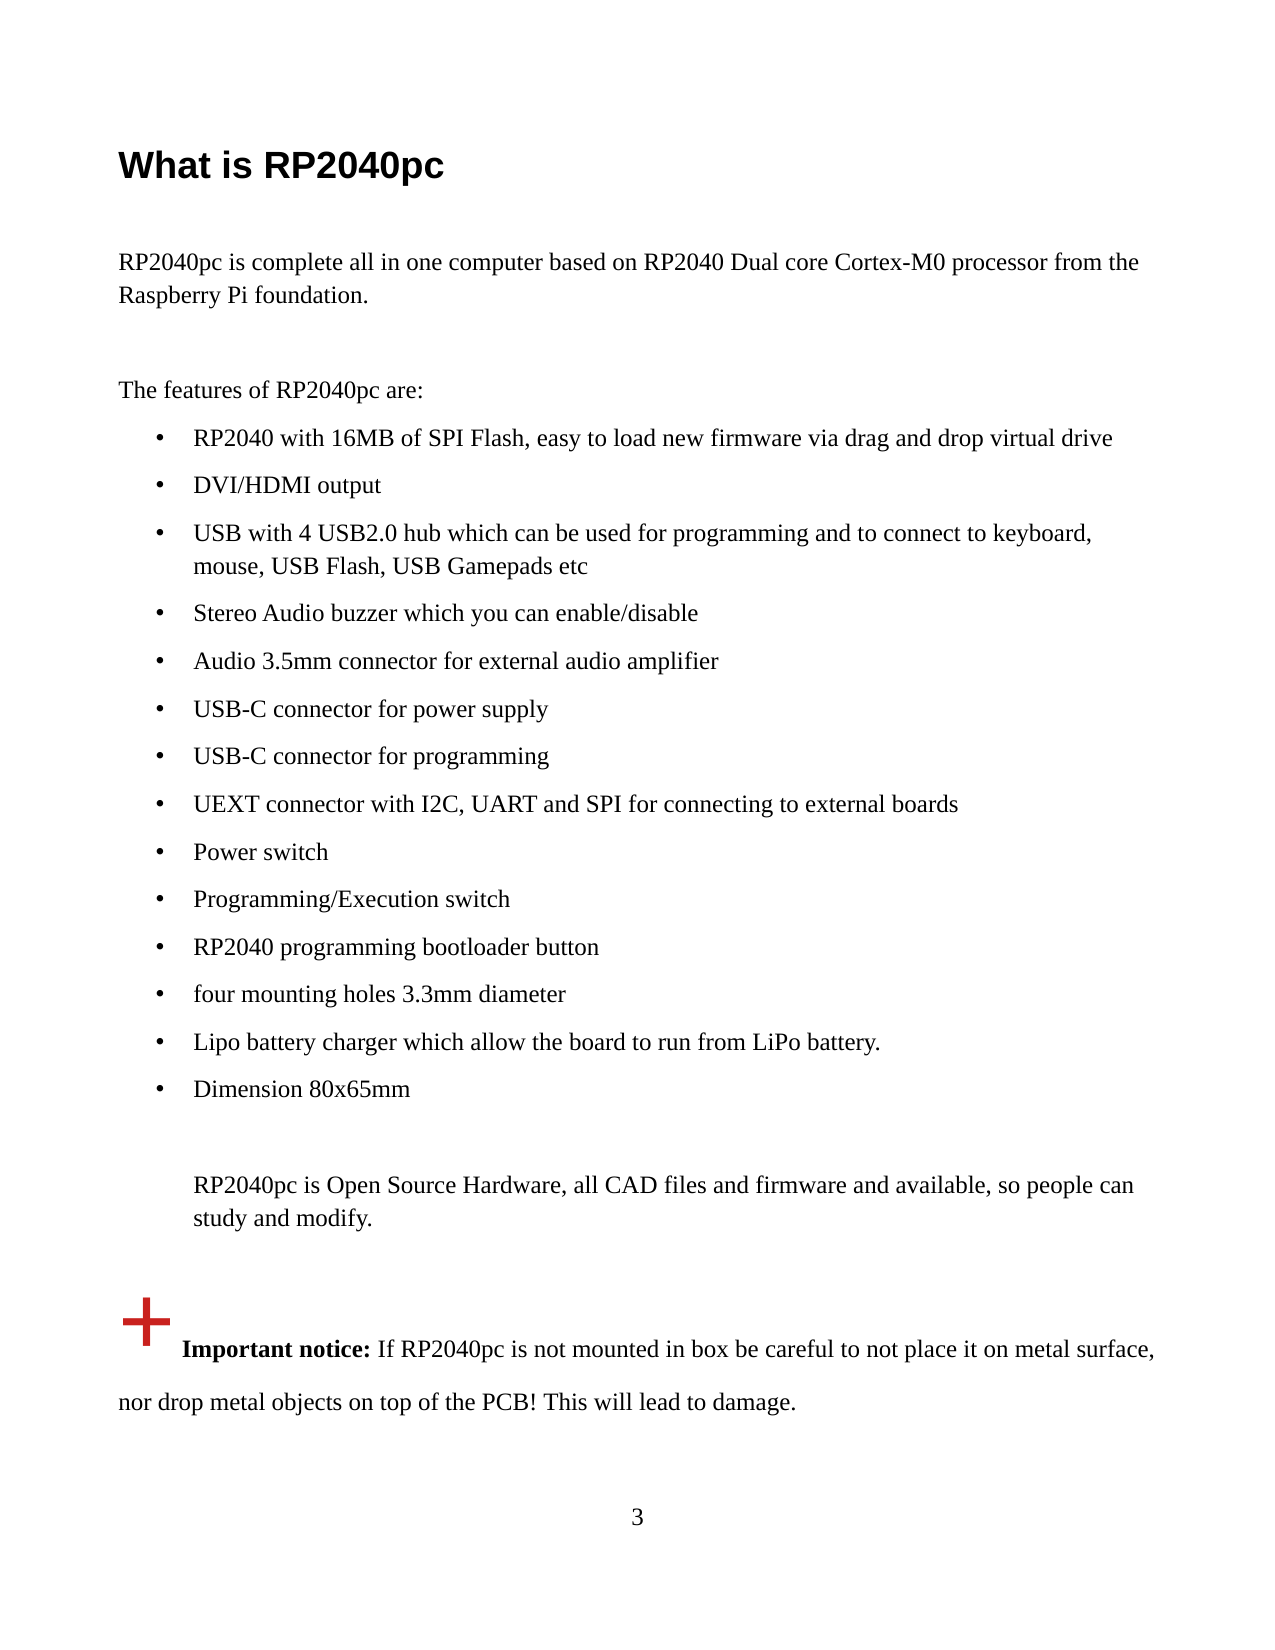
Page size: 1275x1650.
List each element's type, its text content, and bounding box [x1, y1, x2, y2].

list RP2040 programming bootloader button [156, 932, 1157, 961]
list DVI/HDMI output [156, 470, 1157, 499]
subtitle What is RP2040pc [118, 143, 1157, 187]
list four mounting holes 3.3mm diameter [156, 979, 1157, 1008]
list RP2040pc is Open Source Hardware, all CAD files and firmware and available, so people can study and modify. [156, 1170, 1157, 1232]
list Stereo Audio buzzer which you can enable/disable [156, 598, 1157, 627]
list USB-C connector for power supply [156, 694, 1157, 722]
text + Important notice: If RP2040pc is not mounted in box be careful to not place it on metal surface, nor drop metal objects on top of the PCB! This will lead to damage. [118, 1250, 1157, 1415]
list USB-C connector for programming [156, 741, 1157, 770]
list Power switch [156, 837, 1157, 865]
text RP2040pc is complete all in one computer based on RP2040 Dual core Cortex-M0 processor from the Raspberry Pi foundation. [118, 247, 1157, 309]
list Dimension 80x65mm [156, 1074, 1157, 1103]
text The features of RP2040pc are: [118, 375, 1157, 404]
list Programming/Execution switch [156, 884, 1157, 913]
list RP2040 with 16MB of SPI Flash, easy to load new firmware via drag and drop virtual drive [156, 423, 1157, 451]
list USB with 4 USB2.0 hub which can be used for programming and to connect to keyboard, mouse, USB Flash, USB Gamepads etc [156, 518, 1157, 580]
list Lipo battery charger which allow the board to run from LiPo battery. [156, 1027, 1157, 1056]
list Audio 3.5mm connector for external audio amplifier [156, 646, 1157, 675]
list UEXT connector with I2C, UART and SPI for connecting to external boards [156, 789, 1157, 818]
